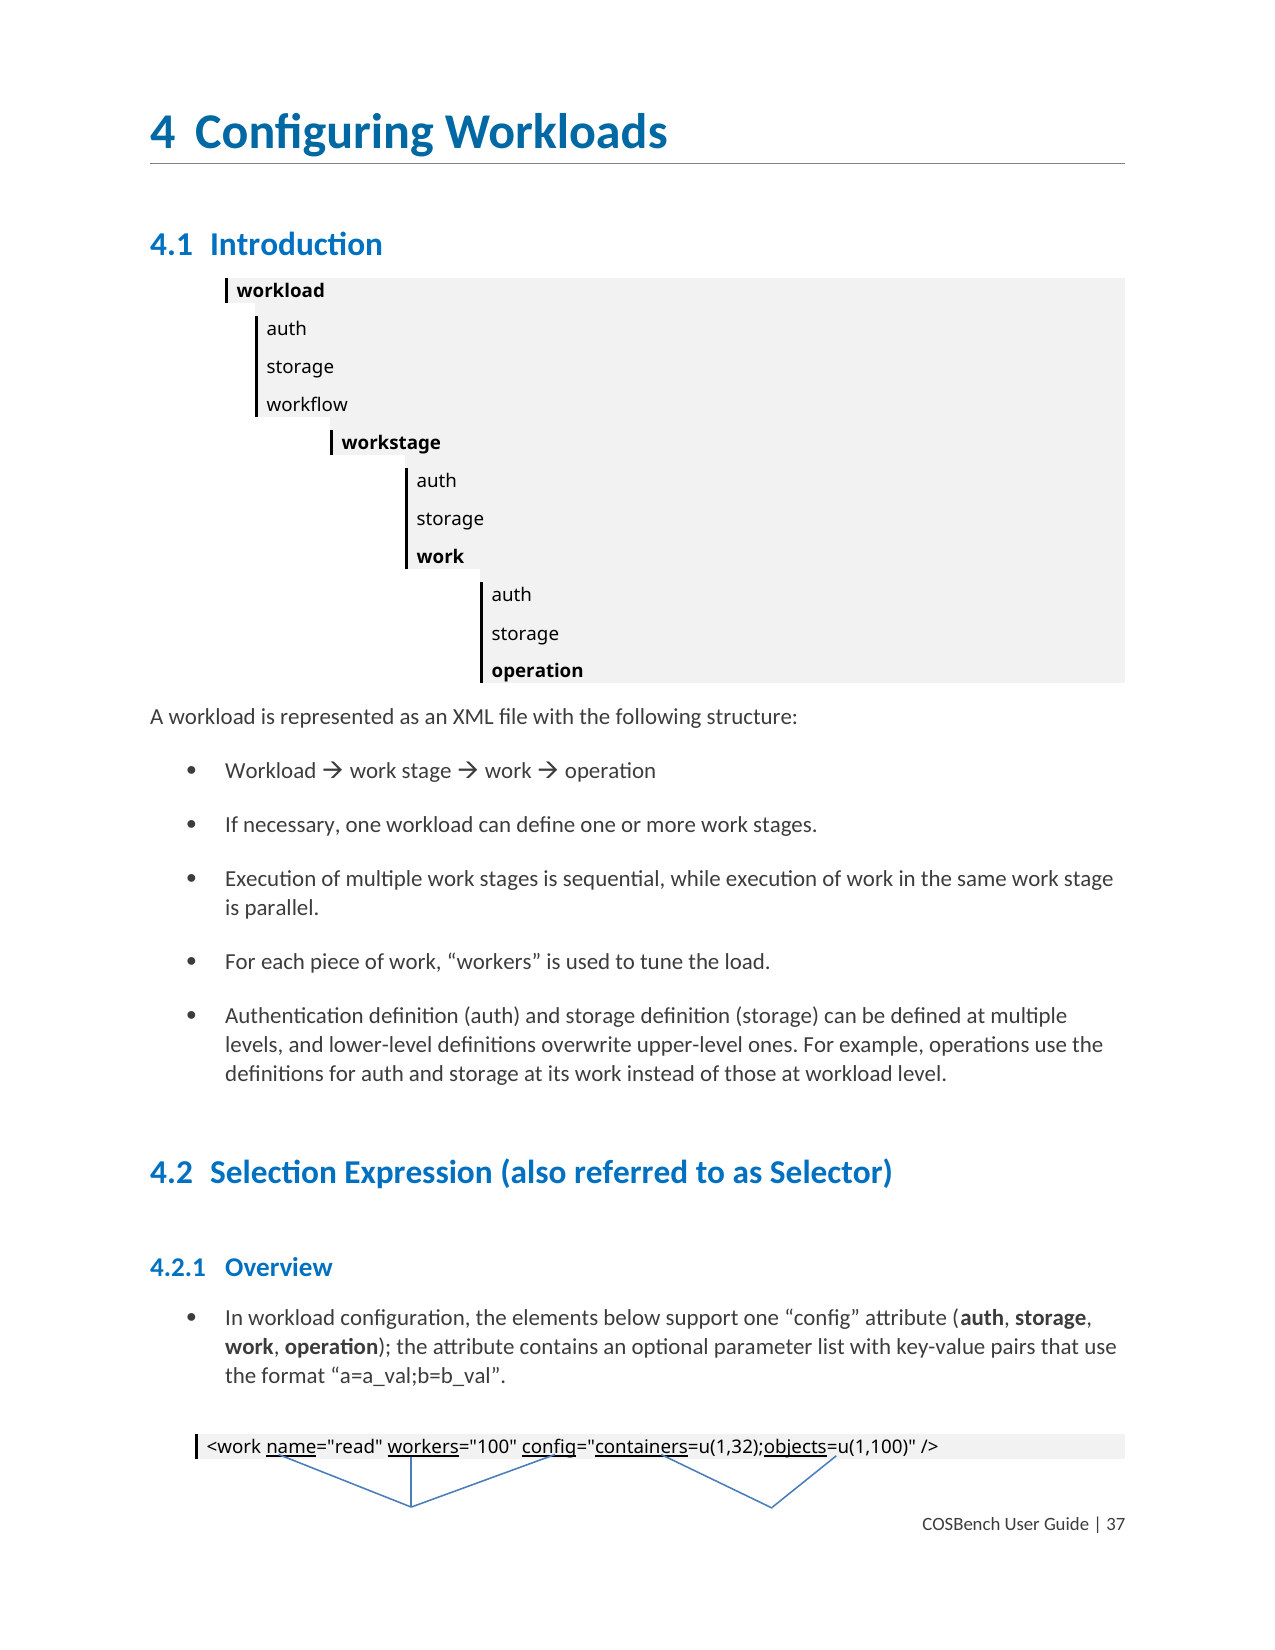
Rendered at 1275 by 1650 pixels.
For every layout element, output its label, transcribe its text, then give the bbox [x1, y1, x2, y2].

text workstage [333, 430, 1125, 455]
text storage [258, 354, 1125, 379]
list Workload  work stage  work  operation [187, 756, 1125, 784]
list For each piece of work, “workers” is used to tune the load. [187, 947, 1125, 975]
subtitle Overview [150, 1250, 1125, 1283]
text auth [258, 316, 1125, 341]
text auth [408, 468, 1125, 493]
subtitle Introduction [150, 223, 1125, 263]
text storage [483, 620, 1125, 645]
text work [408, 544, 1125, 569]
subtitle Selection Expression (also referred to as Selector) [150, 1151, 1125, 1192]
text <work name="read" workers="100" config="containers=u(1,32);objects=u(1,100)" /> [198, 1434, 1125, 1459]
text A workload is represented as an XML file with the following structure: [150, 702, 1125, 730]
text workload [228, 278, 1125, 303]
text auth [483, 582, 1125, 607]
text storage [408, 506, 1125, 531]
list In workload configuration, the elements below support one “config” attribute (auth, storage, work, operation); the attribute contains an optional parameter list with key-value pairs that use the format “a=a_val;b=b_val”. [187, 1303, 1125, 1389]
list If necessary, one workload can define one or more work stages. [187, 810, 1125, 838]
list Authentication definition (auth) and storage definition (storage) can be defined at multiple levels, and lower-level definitions overwrite upper-level ones. For example, operations use the definitions for auth and storage at its work instead of those at workload level. [187, 1001, 1125, 1088]
text workflow [258, 392, 1125, 417]
list Execution of multiple work stages is sequential, while execution of work in the same work stage is parallel. [187, 864, 1125, 921]
text operation [483, 658, 1125, 683]
subtitle Configuring Workloads [150, 100, 1125, 163]
